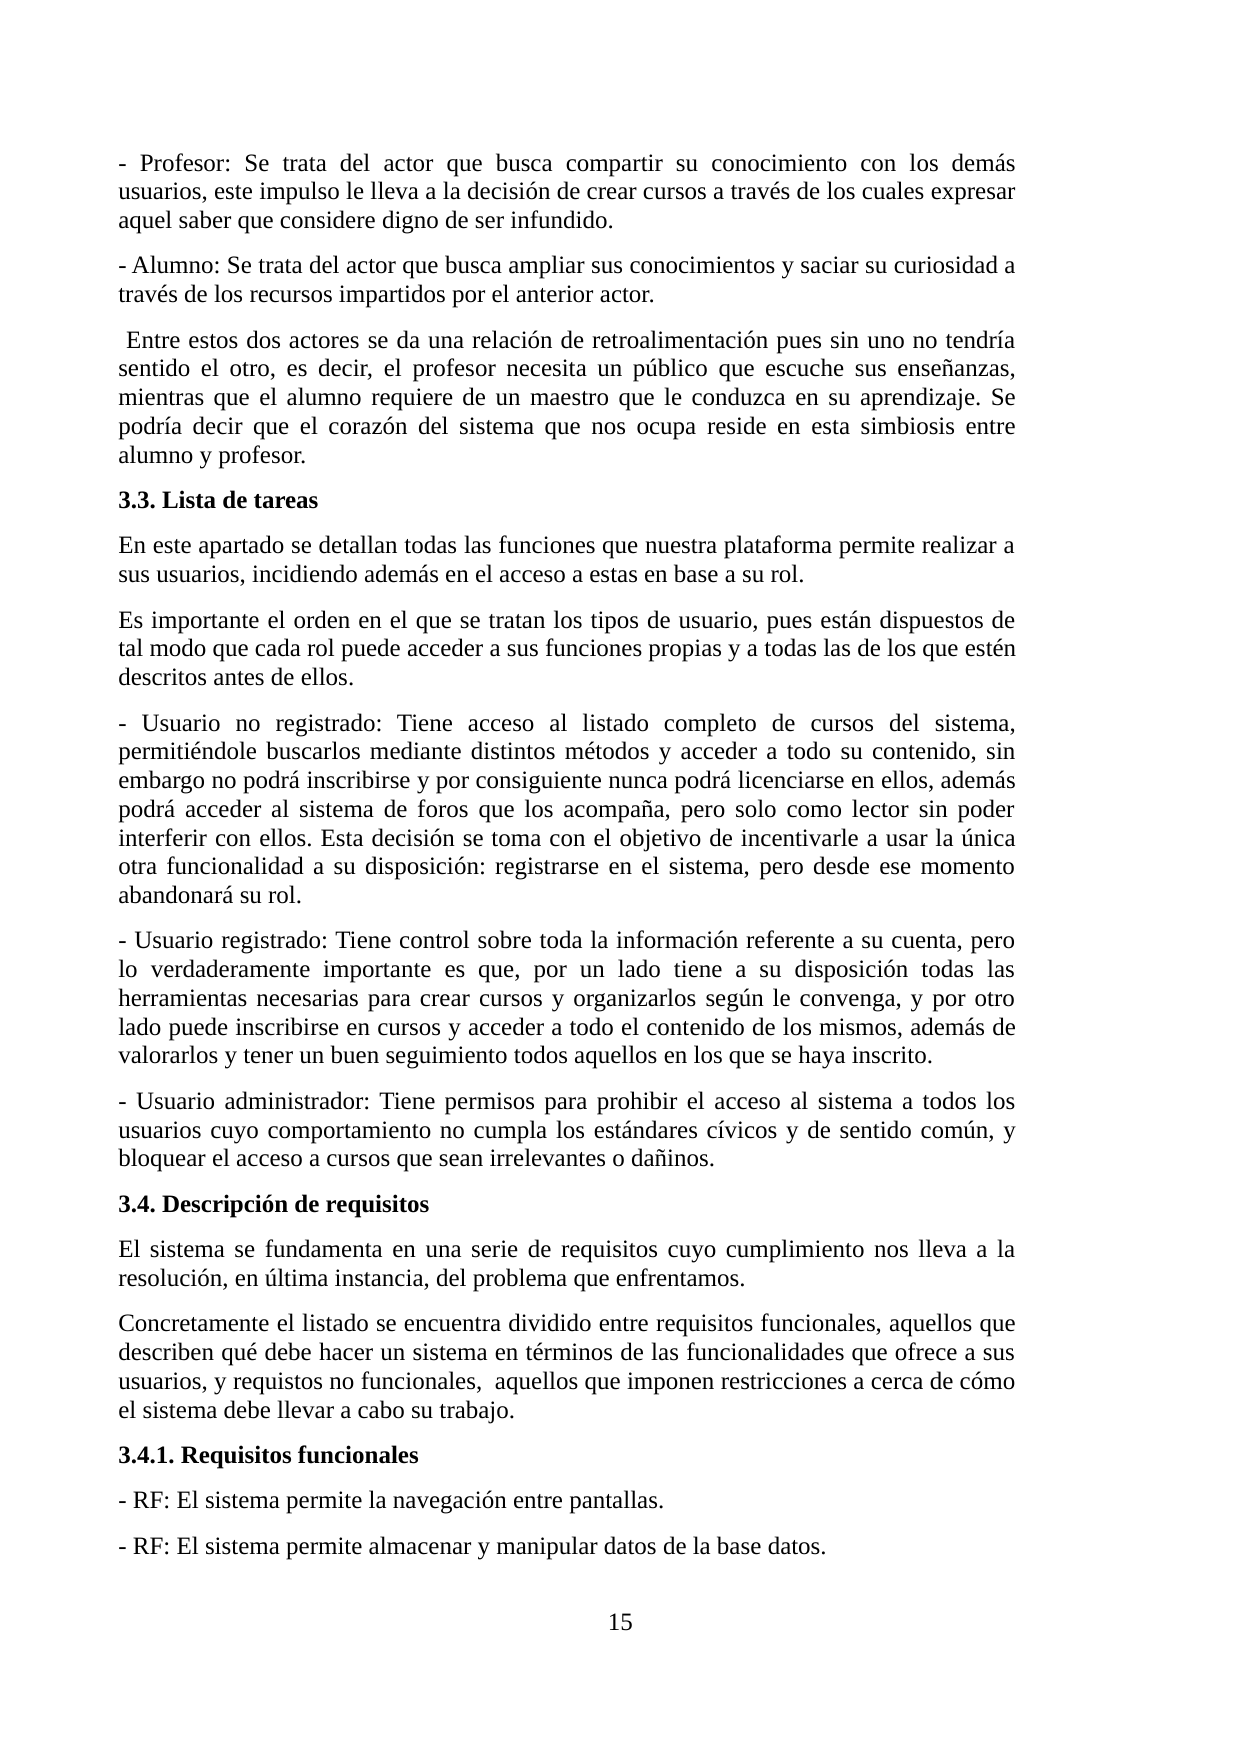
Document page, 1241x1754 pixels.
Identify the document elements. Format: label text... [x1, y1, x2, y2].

text En este apartado se detallan todas las funciones que nuestra plataforma permite realizar a sus usuarios, incidiendo además en el acceso a estas en base a su rol. [118, 531, 1017, 588]
text Concretamente el listado se encuentra dividido entre requisitos funcionales, aquellos que describen qué debe hacer un sistema en términos de las funcionalidades que ofrece a sus usuarios, y requistos no funcionales, aquellos que imponen restricciones a cerca de cómo el sistema debe llevar a cabo su trabajo. [118, 1308, 1017, 1423]
text El sistema se fundamenta en una serie de requisitos cuyo cumplimiento nos lleva a la resolución, en última instancia, del problema que enfrentamos. [118, 1234, 1017, 1292]
text - Usuario no registrado: Tiene acceso al listado completo de cursos del sistema, permitiéndole buscarlos mediante distintos métodos y acceder a todo su contenido, sin embargo no podrá inscribirse y por consiguiente nunca podrá licenciarse en ellos, además podrá acceder al sistema de foros que los acompaña, pero solo como lector sin poder interferir con ellos. Esta decisión se toma con el objetivo de incentivarle a usar la única otra funcionalidad a su disposición: registrarse en el sistema, pero desde ese momento abandonará su rol. [118, 708, 1017, 909]
text Es importante el orden en el que se tratan los tipos de usuario, pues están dispuestos de tal modo que cada rol puede acceder a sus funciones propias y a todas las de los que estén descritos antes de ellos. [118, 605, 1017, 691]
text - RF: El sistema permite la navegación entre pantallas. [118, 1486, 1017, 1514]
text 3.4. Descripción de requisitos [118, 1189, 1017, 1218]
text - Profesor: Se trata del actor que busca compartir su conocimiento con los demás usuarios, este impulso le lleva a la decisión de crear cursos a través de los cuales expresar aquel saber que considere digno de ser infundido. [118, 148, 1017, 234]
text - Usuario administrador: Tiene permisos para prohibir el acceso al sistema a todos los usuarios cuyo comportamiento no cumpla los estándares cívicos y de sentido común, y bloquear el acceso a cursos que sean irrelevantes o dañinos. [118, 1086, 1017, 1172]
text 3.4.1. Requisitos funcionales [118, 1440, 1017, 1469]
text Entre estos dos actores se da una relación de retroalimentación pues sin uno no tendría sentido el otro, es decir, el profesor necesita un público que escuche sus enseñanzas, mientras que el alumno requiere de un maestro que le conduzca en su aprendizaje. Se podría decir que el corazón del sistema que nos ocupa reside en esta simbiosis entre alumno y profesor. [118, 325, 1017, 468]
text 3.3. Lista de tareas [118, 485, 1017, 514]
text - Usuario registrado: Tiene control sobre toda la información referente a su cuenta, pero lo verdaderamente importante es que, por un lado tiene a su disposición todas las herramientas necesarias para crear cursos y organizarlos según le convenga, y por otro lado puede inscribirse en cursos y acceder a todo el contenido de los mismos, además de valorarlos y tener un buen seguimiento todos aquellos en los que se haya inscrito. [118, 926, 1017, 1069]
text - Alumno: Se trata del actor que busca ampliar sus conocimientos y saciar su curiosidad a través de los recursos impartidos por el anterior actor. [118, 251, 1017, 308]
text - RF: El sistema permite almacenar y manipular datos de la base datos. [118, 1531, 1017, 1560]
